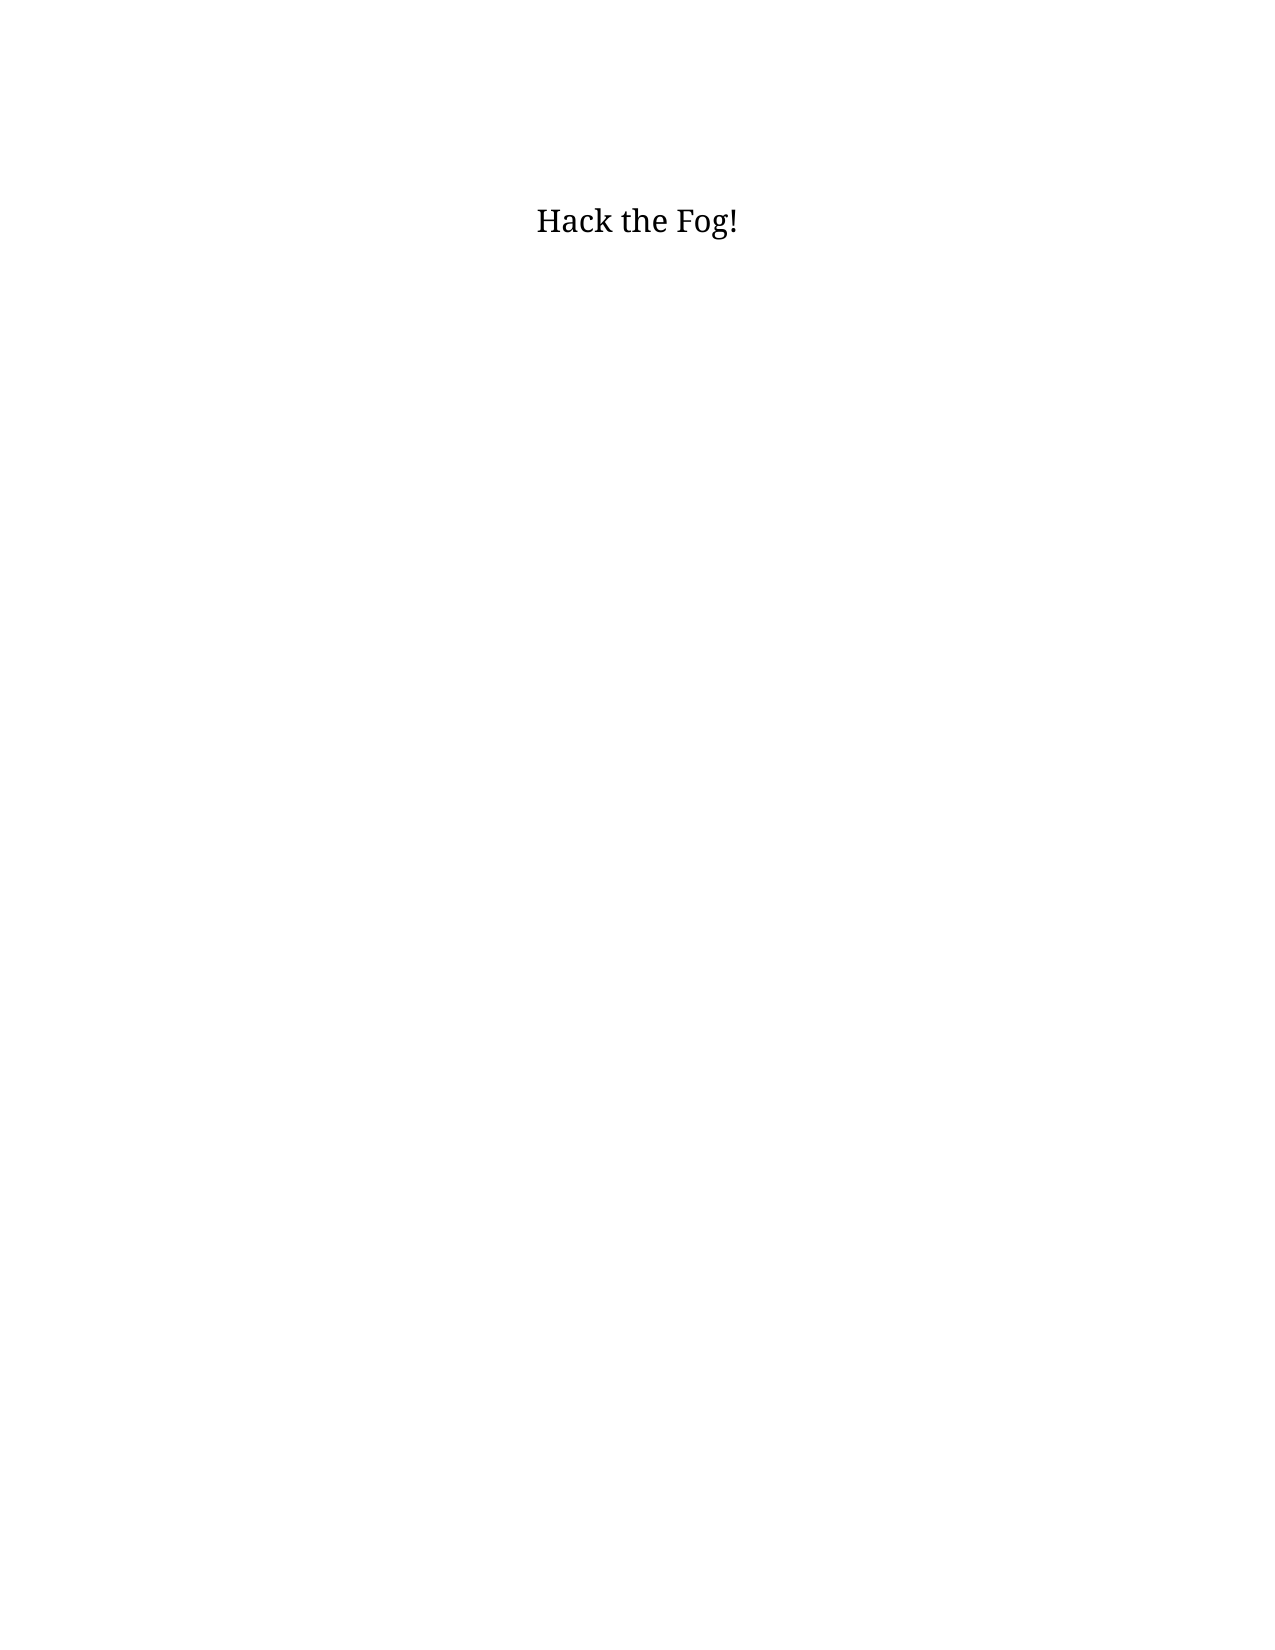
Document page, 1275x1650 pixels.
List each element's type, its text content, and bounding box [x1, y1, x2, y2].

text Hack the Fog! [150, 199, 1125, 242]
